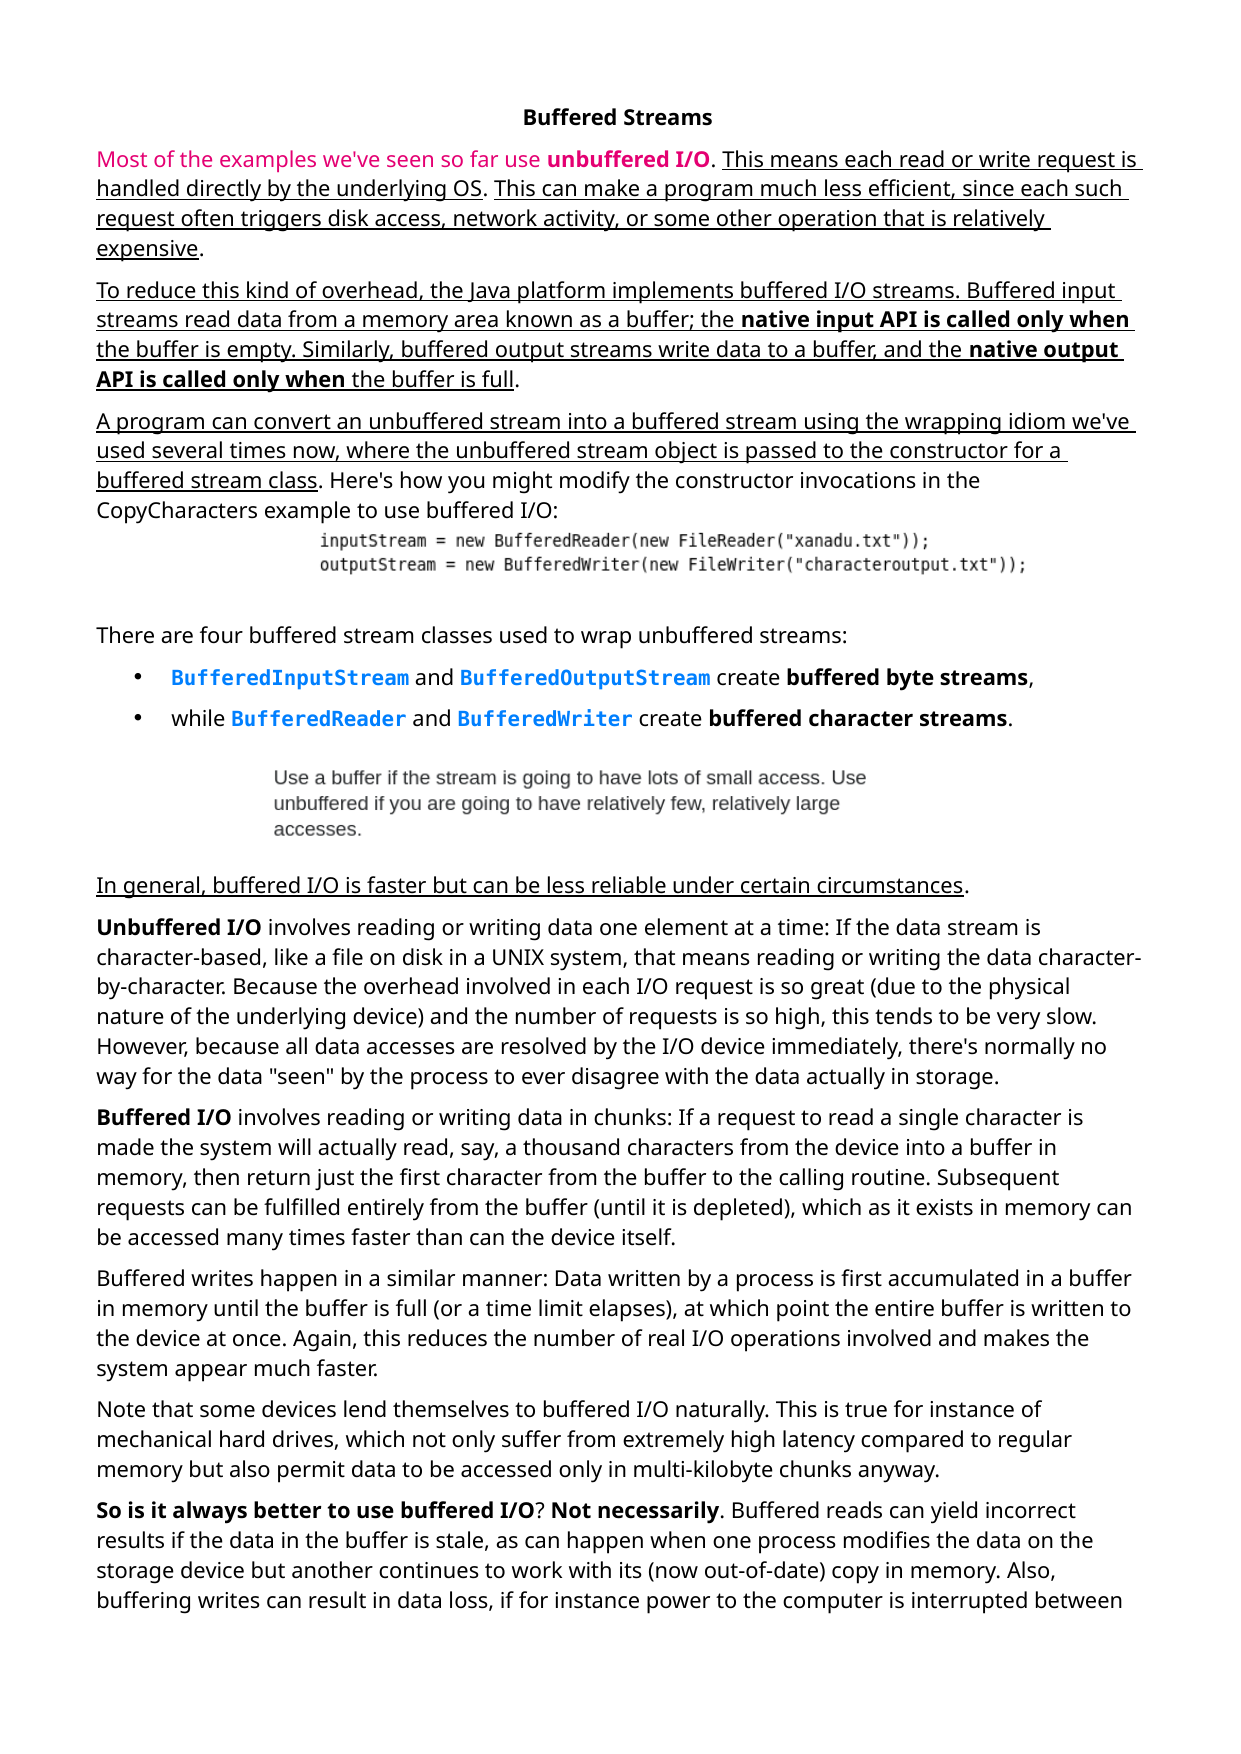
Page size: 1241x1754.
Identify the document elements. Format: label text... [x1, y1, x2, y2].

text Unbuffered I/O involves reading or writing data one element at a time: If the data stream is character-based, like a file on disk in a UNIX system, that means reading or writing the data character-by-character. Because the overhead involved in each I/O request is so great (due to the physical nature of the underlying device) and the number of requests is so high, this tends to be very slow. However, because all data accesses are resolved by the I/O device immediately, there's normally no way for the data "seen" by the process to ever disagree with the data actually in storage. [96, 912, 1144, 1091]
list BufferedInputStream and BufferedOutputStream create buffered byte streams, [133, 662, 1144, 692]
text In general, buffered I/O is faster but can be less reliable under certain circumstances. [96, 870, 1144, 900]
text Buffered writes happen in a similar manner: Data written by a process is first accumulated in a buffer in memory until the buffer is full (or a time limit elapses), at which point the entire buffer is written to the device at once. Again, this reduces the number of real I/O operations involved and makes the system appear much faster. [96, 1263, 1144, 1382]
text Buffered I/O involves reading or writing data in chunks: If a request to read a single character is made the system will actually read, say, a thousand characters from the device into a buffer in memory, then return just the first character from the buffer to the calling routine. Subsequent requests can be fulfilled entirely from the buffer (until it is depleted), which as it exists in memory can be accessed many times faster than can the device itself. [96, 1102, 1144, 1251]
text To reduce this kind of overhead, the Java platform implements buffered I/O streams. Buffered input streams read data from a memory area known as a buffer; the native input API is called only when the buffer is empty. Similarly, buffered output streams write data to a buffer, and the native output API is called only when the buffer is full. [96, 275, 1144, 394]
text Buffered Streams [96, 102, 1144, 132]
text There are four buffered stream classes used to wrap unbuffered streams: [96, 620, 1144, 650]
text A program can convert an unbuffered stream into a buffered stream using the wrapping idiom we've used several times now, where the unbuffered stream object is passed to the constructor for a buffered stream class. Here's how you might modify the constructor invocations in the CopyCharacters example to use buffered I/O: [96, 406, 1144, 525]
list while BufferedReader and BufferedWriter create buffered character streams. [133, 703, 1144, 733]
text Note that some devices lend themselves to buffered I/O naturally. This is true for instance of mechanical hard drives, which not only suffer from extremely high latency compared to regular memory but also permit data to be accessed only in multi-kilobyte chunks anyway. [96, 1394, 1144, 1484]
picture [315, 528, 1029, 577]
text Most of the examples we've seen so far use unbuffered I/O. This means each read or write request is handled directly by the underlying OS. This can make a program much less efficient, since each such request often triggers disk access, network activity, or some other operation that is relatively expensive. [96, 144, 1144, 263]
text So is it always better to use buffered I/O? Not necessarily. Buffered reads can yield incorrect results if the data in the buffer is stale, as can happen when one process modifies the data on the storage device but another continues to work with its (now out-of-date) copy in memory. Also, buffering writes can result in data loss, if for instance power to the computer is interrupted between [96, 1496, 1144, 1615]
picture [271, 764, 868, 840]
